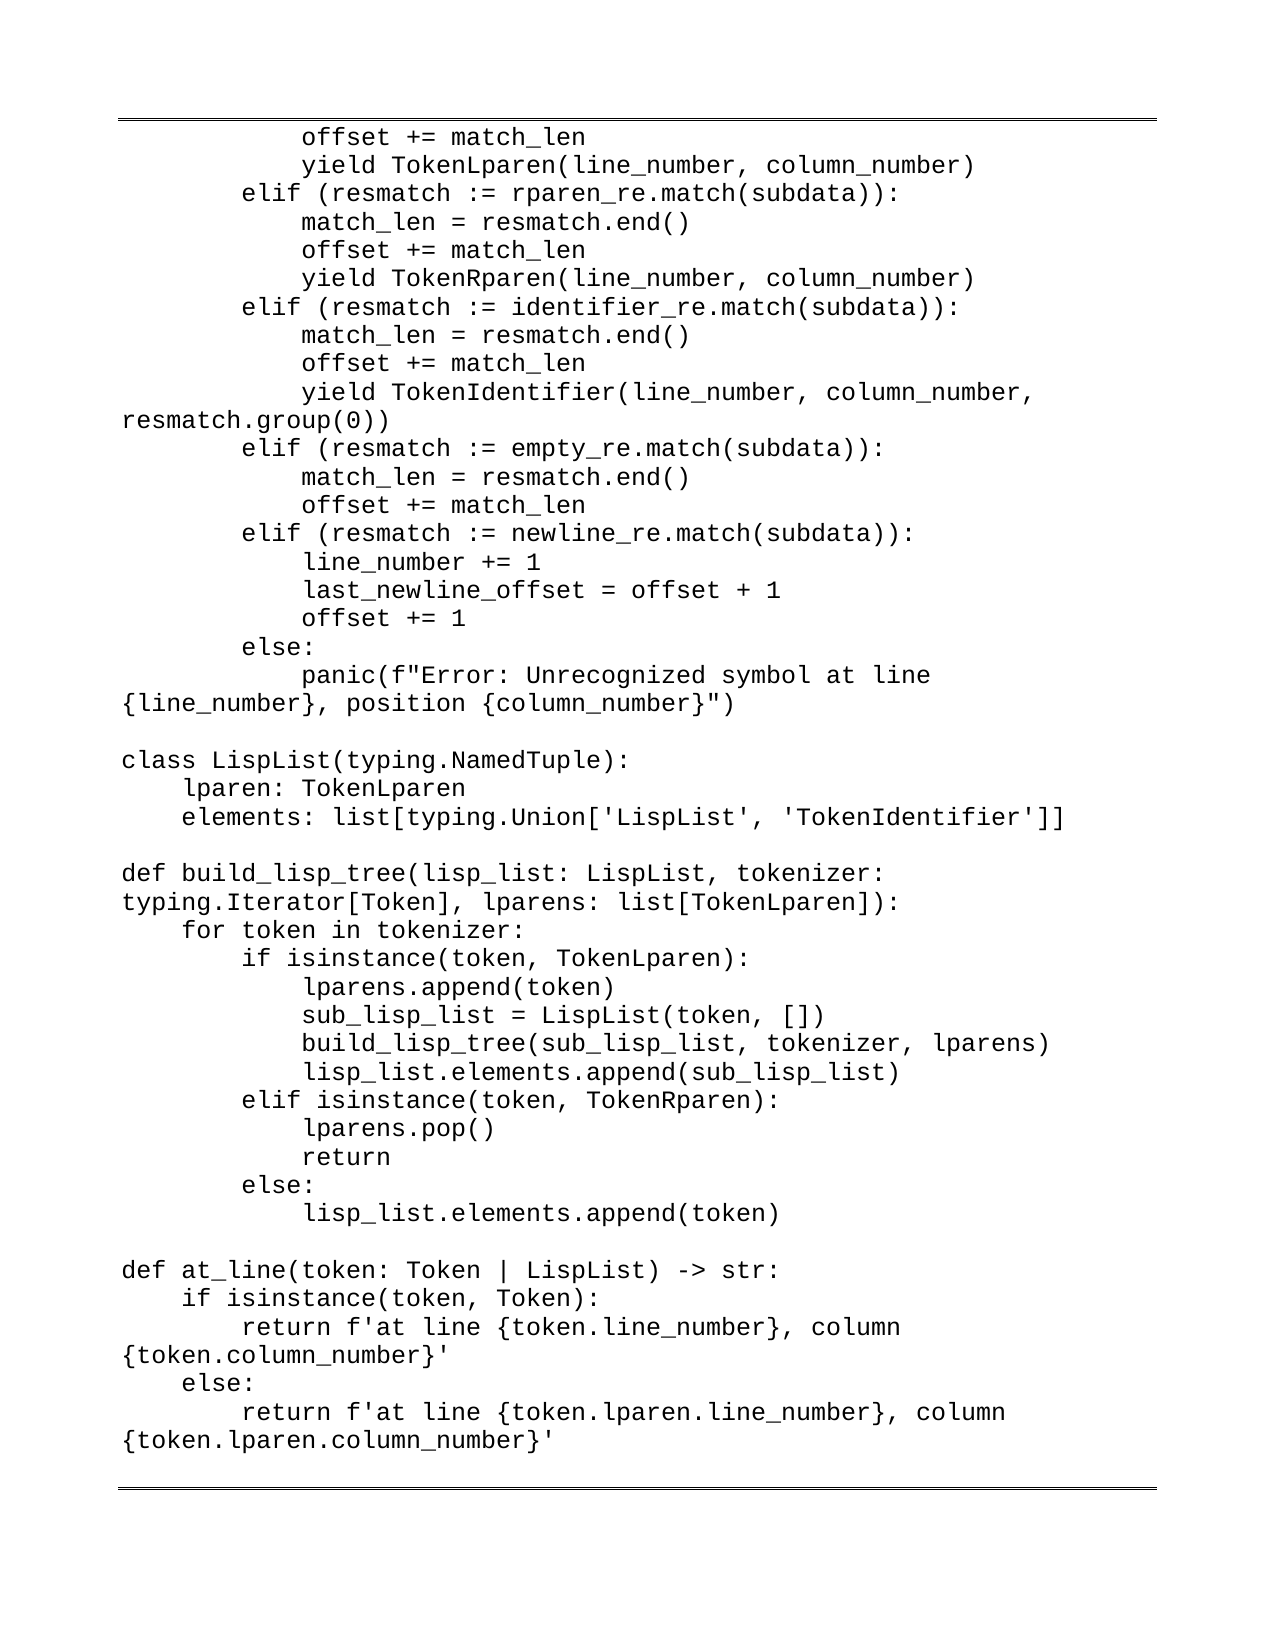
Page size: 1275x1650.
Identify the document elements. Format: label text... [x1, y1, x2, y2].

text def at_line(token: Token | LispList) -> str: [118, 1251, 1157, 1280]
text elif (resmatch := newline_re.match(subdata)): [118, 515, 1157, 543]
text yield TokenLparen(line_number, column_number) [118, 146, 1157, 175]
text build_lisp_tree(sub_lisp_list, tokenizer, lparens) [118, 1025, 1157, 1053]
text else: [118, 628, 1157, 656]
text lparens.pop() [118, 1110, 1157, 1138]
text offset += match_len [118, 345, 1157, 373]
text yield TokenIdentifier(line_number, column_number, resmatch.group(0)) [118, 373, 1157, 430]
text match_len = resmatch.end() [118, 203, 1157, 231]
text yield TokenRparen(line_number, column_number) [118, 260, 1157, 288]
text if isinstance(token, Token): [118, 1280, 1157, 1308]
text offset += 1 [118, 600, 1157, 628]
text match_len = resmatch.end() [118, 458, 1157, 486]
text else: [118, 1166, 1157, 1195]
text elements: list[typing.Union['LispList', 'TokenIdentifier']] [118, 798, 1157, 832]
text elif (resmatch := identifier_re.match(subdata)): [118, 288, 1157, 316]
text sub_lisp_list = LispList(token, []) [118, 996, 1157, 1025]
text panic(f"Error: Unrecognized symbol at line {line_number}, position {column_number}") [118, 656, 1157, 719]
text else: [118, 1365, 1157, 1393]
text lisp_list.elements.append(token) [118, 1195, 1157, 1229]
text if isinstance(token, TokenLparen): [118, 940, 1157, 968]
text offset += match_len [118, 486, 1157, 515]
text for token in tokenizer: [118, 911, 1157, 940]
text lparens.append(token) [118, 968, 1157, 996]
text line_number += 1 [118, 543, 1157, 571]
text elif isinstance(token, TokenRparen): [118, 1081, 1157, 1110]
text return f'at line {token.lparen.line_number}, column {token.lparen.column_number}' [118, 1393, 1157, 1456]
text def build_lisp_tree(lisp_list: LispList, tokenizer: typing.Iterator[Token], lparens: list[TokenLparen]): [118, 855, 1157, 911]
text return [118, 1138, 1157, 1166]
text elif (resmatch := empty_re.match(subdata)): [118, 430, 1157, 458]
text return f'at line {token.line_number}, column {token.column_number}' [118, 1308, 1157, 1365]
text match_len = resmatch.end() [118, 316, 1157, 345]
text last_newline_offset = offset + 1 [118, 571, 1157, 600]
text class LispList(typing.NamedTuple): [118, 741, 1157, 770]
text elif (resmatch := rparen_re.match(subdata)): [118, 175, 1157, 203]
text lparen: TokenLparen [118, 770, 1157, 798]
text offset += match_len [118, 121, 1157, 146]
text lisp_list.elements.append(sub_lisp_list) [118, 1053, 1157, 1081]
text offset += match_len [118, 231, 1157, 260]
